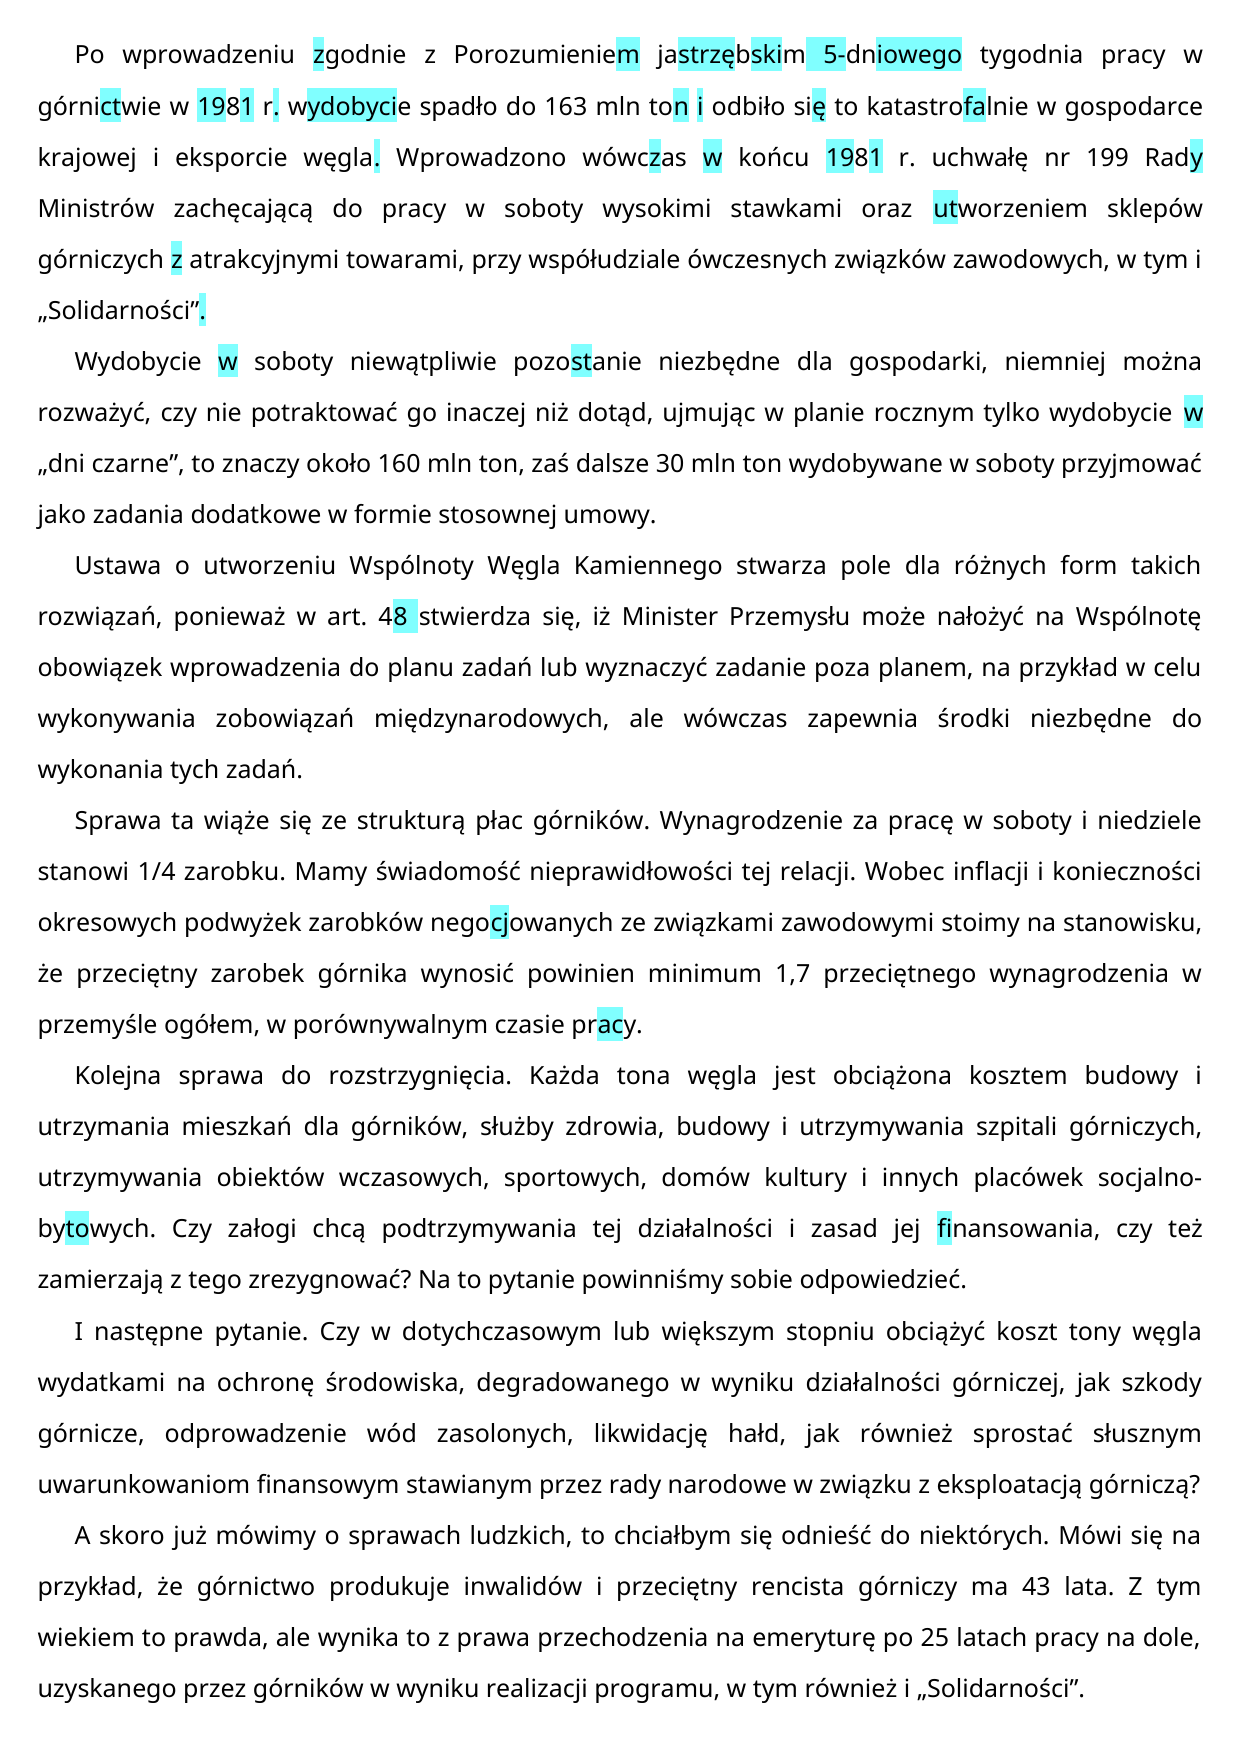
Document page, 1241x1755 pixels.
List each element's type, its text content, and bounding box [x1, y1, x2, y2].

text I następne pytanie. Czy w dotychczasowym lub większym stopniu obciążyć koszt tony węgla wydatkami na ochronę środowiska, degradowanego w wyniku działalności górniczej, jak szkody górnicze, odprowadzenie wód zasolonych, likwidację hałd, jak również sprostać słusznym uwarunkowaniom finansowym stawianym przez rady narodowe w związku z eksploatacją górniczą? [37, 1313, 1203, 1500]
text A skoro już mówimy o sprawach ludzkich, to chciałbym się odnieść do niektórych. Mówi się na przykład, że górnictwo produkuje inwalidów i przeciętny rencista górniczy ma 43 lata. Z tym wiekiem to prawda, ale wynika to z prawa przechodzenia na emeryturę po 25 latach pracy na dole, uzyskanego przez górników w wyniku realizacji programu, w tym również i „Solidarności”. [37, 1517, 1203, 1704]
text Wydobycie w soboty niewątpliwie pozostanie niezbędne dla gospodarki, niemniej można rozważyć, czy nie potraktować go inaczej niż dotąd, ujmując w planie rocznym tylko wydobycie w „dni czarne”, to znaczy około 160 mln ton, zaś dalsze 30 mln ton wydobywane w soboty przyjmować jako zadania dodatkowe w formie stosownej umowy. [37, 343, 1203, 531]
text Po wprowadzeniu zgodnie z Porozumieniem jastrzębskim 5-dniowego tygodnia pracy w górnictwie w 1981 r. wydobycie spadło do 163 mln ton i odbiło się to katastrofalnie w gospodarce krajowej i eksporcie węgla. Wprowadzono wówczas w końcu 1981 r. uchwałę nr 199 Rady Ministrów zachęcającą do pracy w soboty wysokimi stawkami oraz utworzeniem sklepów górniczych z atrakcyjnymi towarami, przy współudziale ówczesnych związków zawodowych, w tym i „Solidarności”. [37, 37, 1203, 326]
text Kolejna sprawa do rozstrzygnięcia. Każda tona węgla jest obciążona kosztem budowy i utrzymania mieszkań dla górników, służby zdrowia, budowy i utrzymywania szpitali górniczych, utrzymywania obiektów wczasowych, sportowych, domów kultury i innych placówek socjalno-bytowych. Czy załogi chcą podtrzymywania tej działalności i zasad jej finansowania, czy też zamierzają z tego zrezygnować? Na to pytanie powinniśmy sobie odpowiedzieć. [37, 1058, 1203, 1296]
text Sprawa ta wiąże się ze strukturą płac górników. Wynagrodzenie za pracę w soboty i niedziele stanowi 1/4 zarobku. Mamy świadomość nieprawidłowości tej relacji. Wobec inflacji i konieczności okresowych podwyżek zarobków negocjowanych ze związkami zawodowymi stoimy na stanowisku, że przeciętny zarobek górnika wynosić powinien minimum 1,7 przeciętnego wynagrodzenia w przemyśle ogółem, w porównywalnym czasie pracy. [37, 803, 1203, 1041]
text Ustawa o utworzeniu Wspólnoty Węgla Kamiennego stwarza pole dla różnych form takich rozwiązań, ponieważ w art. 48 stwierdza się, iż Minister Przemysłu może nałożyć na Wspólnotę obowiązek wprowadzenia do planu zadań lub wyznaczyć zadanie poza planem, na przykład w celu wykonywania zobowiązań międzynarodowych, ale wówczas zapewnia środki niezbędne do wykonania tych zadań. [37, 548, 1203, 786]
